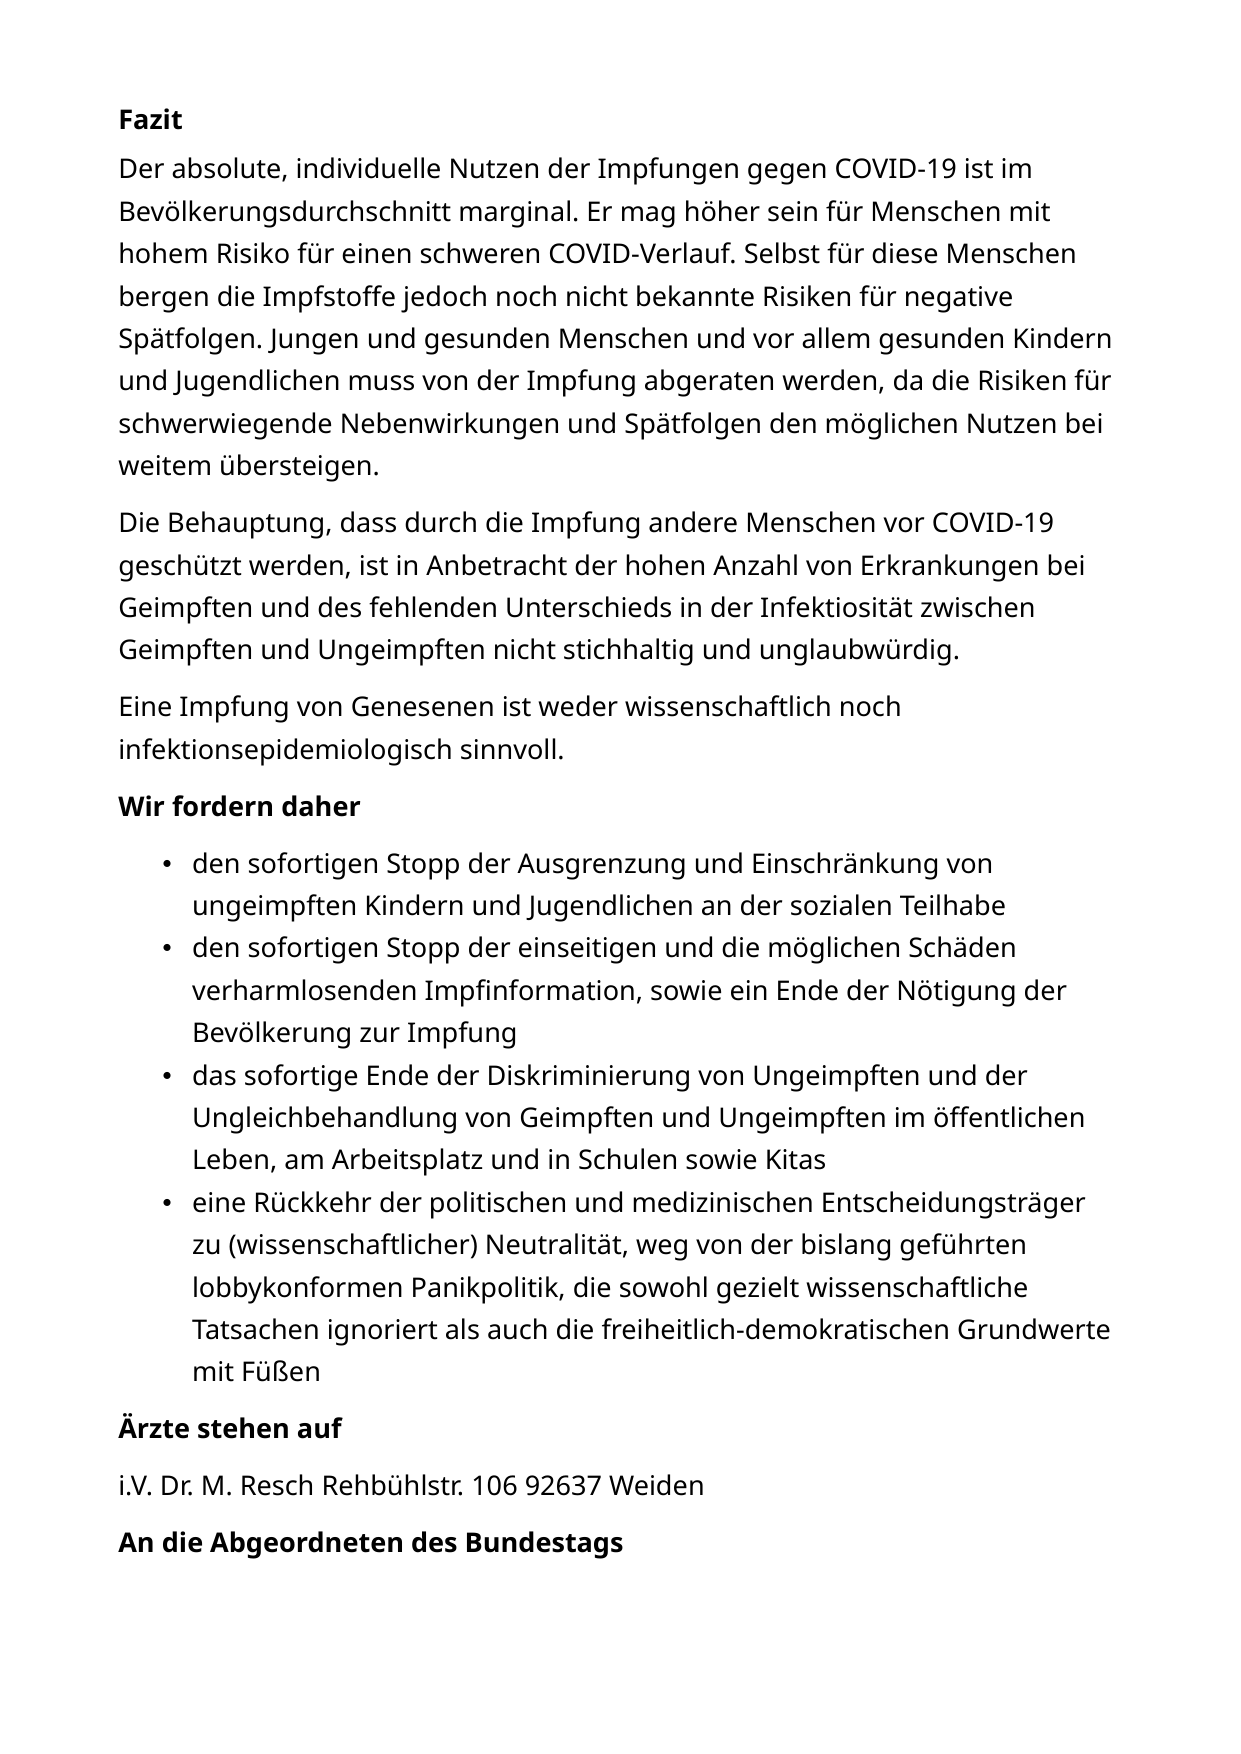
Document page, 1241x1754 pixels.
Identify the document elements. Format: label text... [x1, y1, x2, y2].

list den sofortigen Stopp der Ausgrenzung und Einschränkung von ungeimpften Kindern und Jugendlichen an der sozialen Teilhabe [162, 844, 1122, 923]
text Der absolute, individuelle Nutzen der Impfungen gegen COVID-19 ist im Bevölkerungsdurchschnitt marginal. Er mag höher sein für Menschen mit hohem Risiko für einen schweren COVID-Verlauf. Selbst für diese Menschen bergen die Impfstoffe jedoch noch nicht bekannte Risiken für negative Spätfolgen. Jungen und gesunden Menschen und vor allem gesunden Kindern und Jugendlichen muss von der Impfung abgeraten werden, da die Risiken für schwerwiegende Nebenwirkungen und Spätfolgen den möglichen Nutzen bei weitem übersteigen. [118, 150, 1122, 483]
text i.V. Dr. M. Resch Rehbühlstr. 106 92637 Weiden [118, 1467, 1122, 1504]
text Eine Impfung von Genesenen ist weder wissenschaftlich noch infektionsepidemiologisch sinnvoll. [118, 688, 1122, 767]
text Wir fordern daher [118, 787, 1122, 824]
text An die Abgeordneten des Bundestags [118, 1524, 1122, 1561]
text Die Behauptung, dass durch die Impfung andere Menschen vor COVID-19 geschützt werden, ist in Anbetracht der hohen Anzahl von Erkrankungen bei Geimpften und des fehlenden Unterschieds in der Infektiosität zwischen Geimpften und Ungeimpften nicht stichhaltig und unglaubwürdig. [118, 503, 1122, 668]
list eine Rückkehr der politischen und medizinischen Entscheidungsträger zu (wissenschaftlicher) Neutralität, weg von der bislang geführten lobbykonformen Panikpolitik, die sowohl gezielt wissenschaftliche Tatsachen ignoriert als auch die freiheitlich-demokratischen Grundwerte mit Füßen [162, 1183, 1122, 1390]
subtitle Fazit [118, 100, 1122, 137]
list das sofortige Ende der Diskriminierung von Ungeimpften und der Ungleichbehandlung von Geimpften und Ungeimpften im öffentlichen Leben, am Arbeitsplatz und in Schulen sowie Kitas [162, 1056, 1122, 1178]
text Ärzte stehen auf [118, 1410, 1122, 1447]
list den sofortigen Stopp der einseitigen und die möglichen Schäden verharmlosenden Impfinformation, sowie ein Ende der Nötigung der Bevölkerung zur Impfung [162, 929, 1122, 1051]
